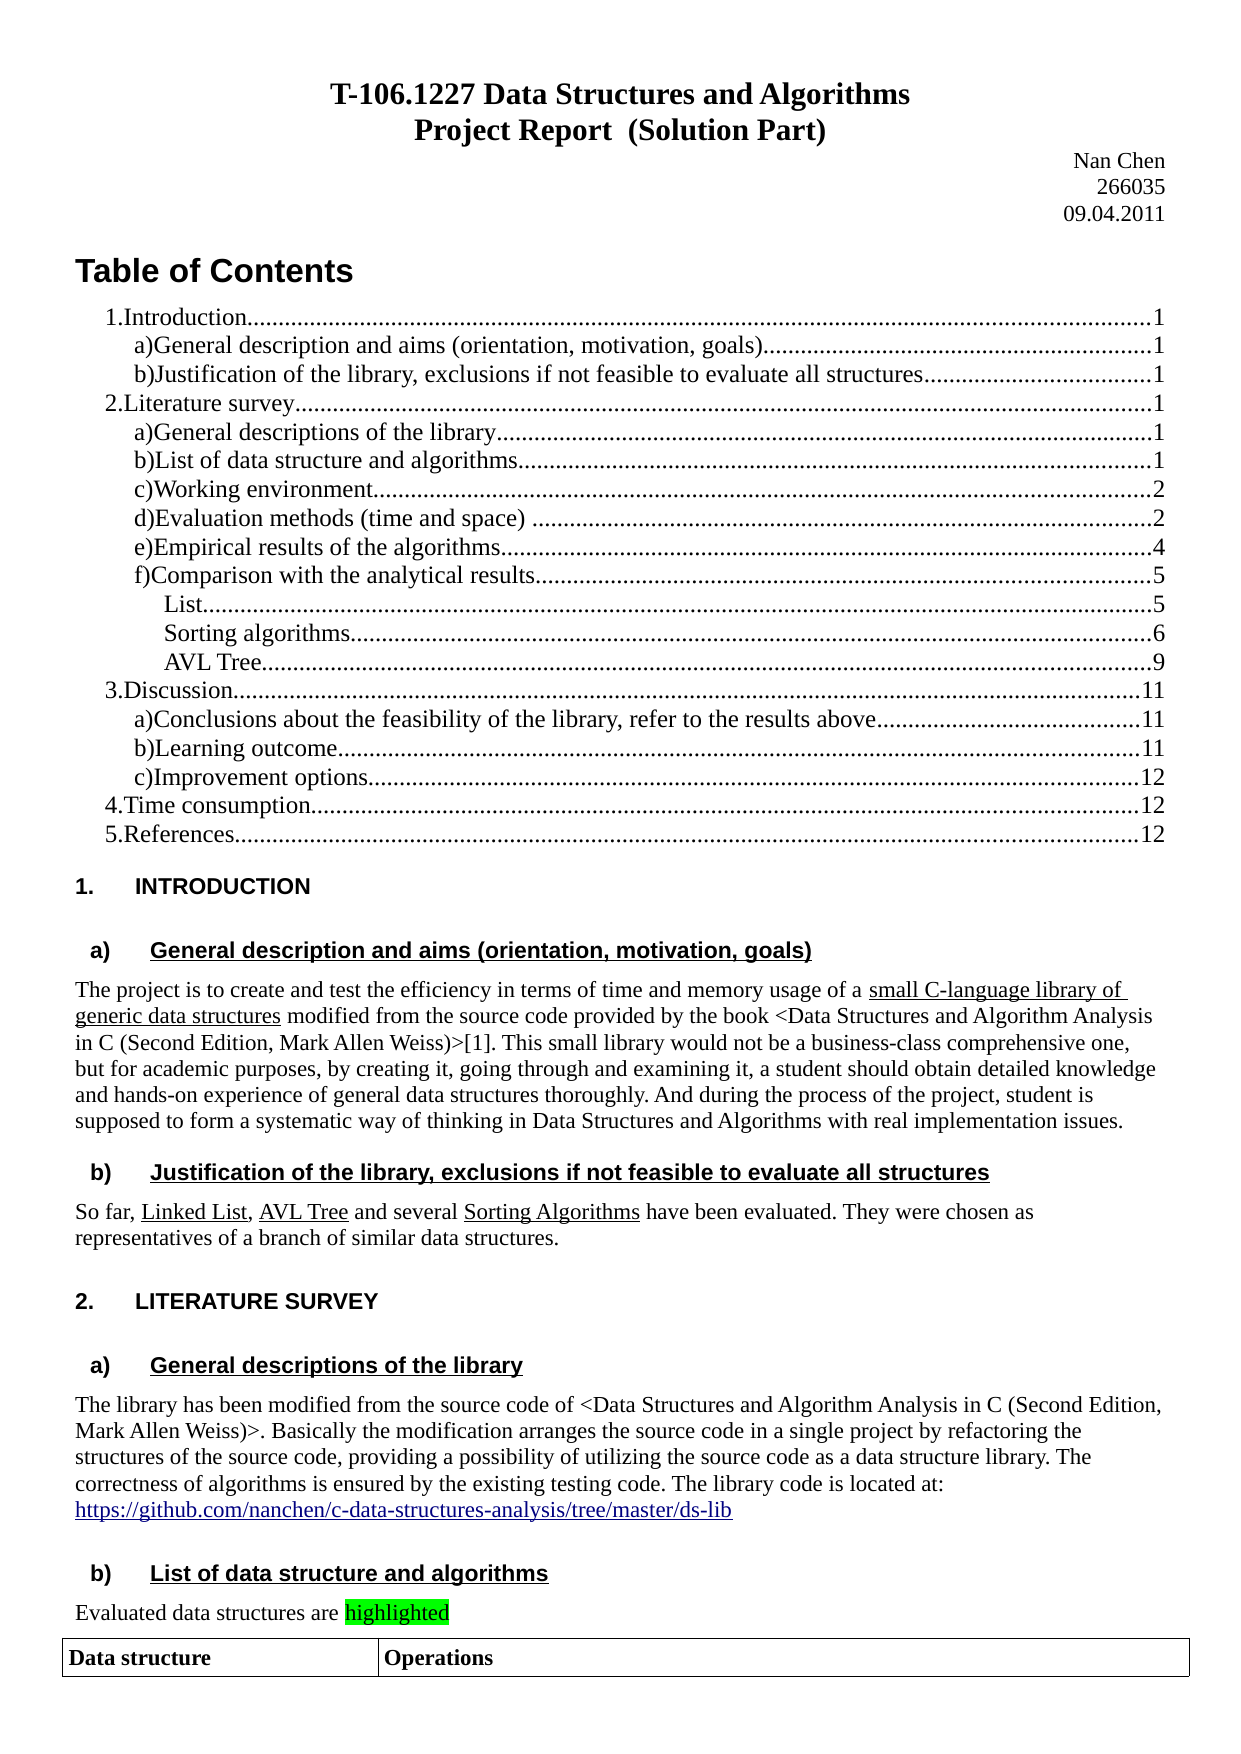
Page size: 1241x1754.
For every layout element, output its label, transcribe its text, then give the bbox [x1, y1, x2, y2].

subtitle Table of Contents [75, 251, 1165, 289]
text The project is to create and test the efficiency in terms of time and memory usage of a small C-language library of generic data structures modified from the source code provided by the book <Data Structures and Algorithm Analysis in C (Second Edition, Mark Allen Weiss)>[1]. This small library would not be a business-class comprehensive one, but for academic purposes, by creating it, going through and examining it, a student should obtain detailed knowledge and hands-on experience of general data structures thoroughly. And during the process of the project, student is supposed to form a systematic way of thinking in Data Structures and Algorithms with real implementation issues. [75, 976, 1165, 1134]
table_header Operations [379, 1639, 1189, 1676]
subtitle List of data structure and algorithms [75, 1560, 1165, 1586]
subtitle Introduction [75, 873, 1165, 899]
text f)Comparison with the analytical results 5 [134, 561, 1165, 589]
text T-106.1227 Data Structures and Algorithms [75, 75, 1165, 111]
text 5.References 12 [104, 819, 1165, 848]
text d)Evaluation methods (time and space) 2 [134, 503, 1165, 532]
text b)Learning outcome 11 [134, 733, 1165, 762]
text 266035 [75, 173, 1165, 199]
subtitle General description and aims (orientation, motivation, goals) [75, 937, 1165, 963]
text c)Working environment 2 [134, 474, 1165, 503]
text Project Report (Solution Part) [75, 111, 1165, 147]
text a)General descriptions of the library 1 [134, 417, 1165, 446]
text c)Improvement options 12 [134, 762, 1165, 791]
text b)Justification of the library, exclusions if not feasible to evaluate all structures 1 [134, 359, 1165, 388]
text b)List of data structure and algorithms 1 [134, 446, 1165, 474]
table_header Data structure [63, 1639, 378, 1676]
text 4.Time consumption 12 [104, 791, 1165, 819]
text Nan Chen [75, 147, 1165, 173]
text The library has been modified from the source code of <Data Structures and Algorithm Analysis in C (Second Edition, Mark Allen Weiss)>. Basically the modification arranges the source code in a single project by refactoring the structures of the source code, providing a possibility of utilizing the source code as a data structure library. The correctness of algorithms is ensured by the existing testing code. The library code is located at: https://github.com/nanchen/c-data-structures-analysis/tree/master/ds-lib [75, 1391, 1165, 1522]
text a)General description and aims (orientation, motivation, goals) 1 [134, 331, 1165, 359]
text a)Conclusions about the feasibility of the library, refer to the results above 11 [134, 704, 1165, 733]
text 09.04.2011 [75, 199, 1165, 226]
text Sorting algorithms 6 [163, 618, 1165, 647]
text 3.Discussion 11 [104, 676, 1165, 704]
text So far, Linked List, AVL Tree and several Sorting Algorithms have been evaluated. They were chosen as representatives of a branch of similar data structures. [75, 1198, 1165, 1251]
text 1.Introduction 1 [104, 302, 1165, 331]
subtitle Literature survey [75, 1288, 1165, 1314]
text AVL Tree 9 [163, 647, 1165, 676]
text List 5 [163, 589, 1165, 618]
text e)Empirical results of the algorithms 4 [134, 532, 1165, 561]
subtitle General descriptions of the library [75, 1352, 1165, 1378]
text Evaluated data structures are highlighted [75, 1599, 1165, 1625]
subtitle Justification of the library, exclusions if not feasible to evaluate all structures [75, 1159, 1165, 1185]
text 2.Literature survey 1 [104, 388, 1165, 417]
